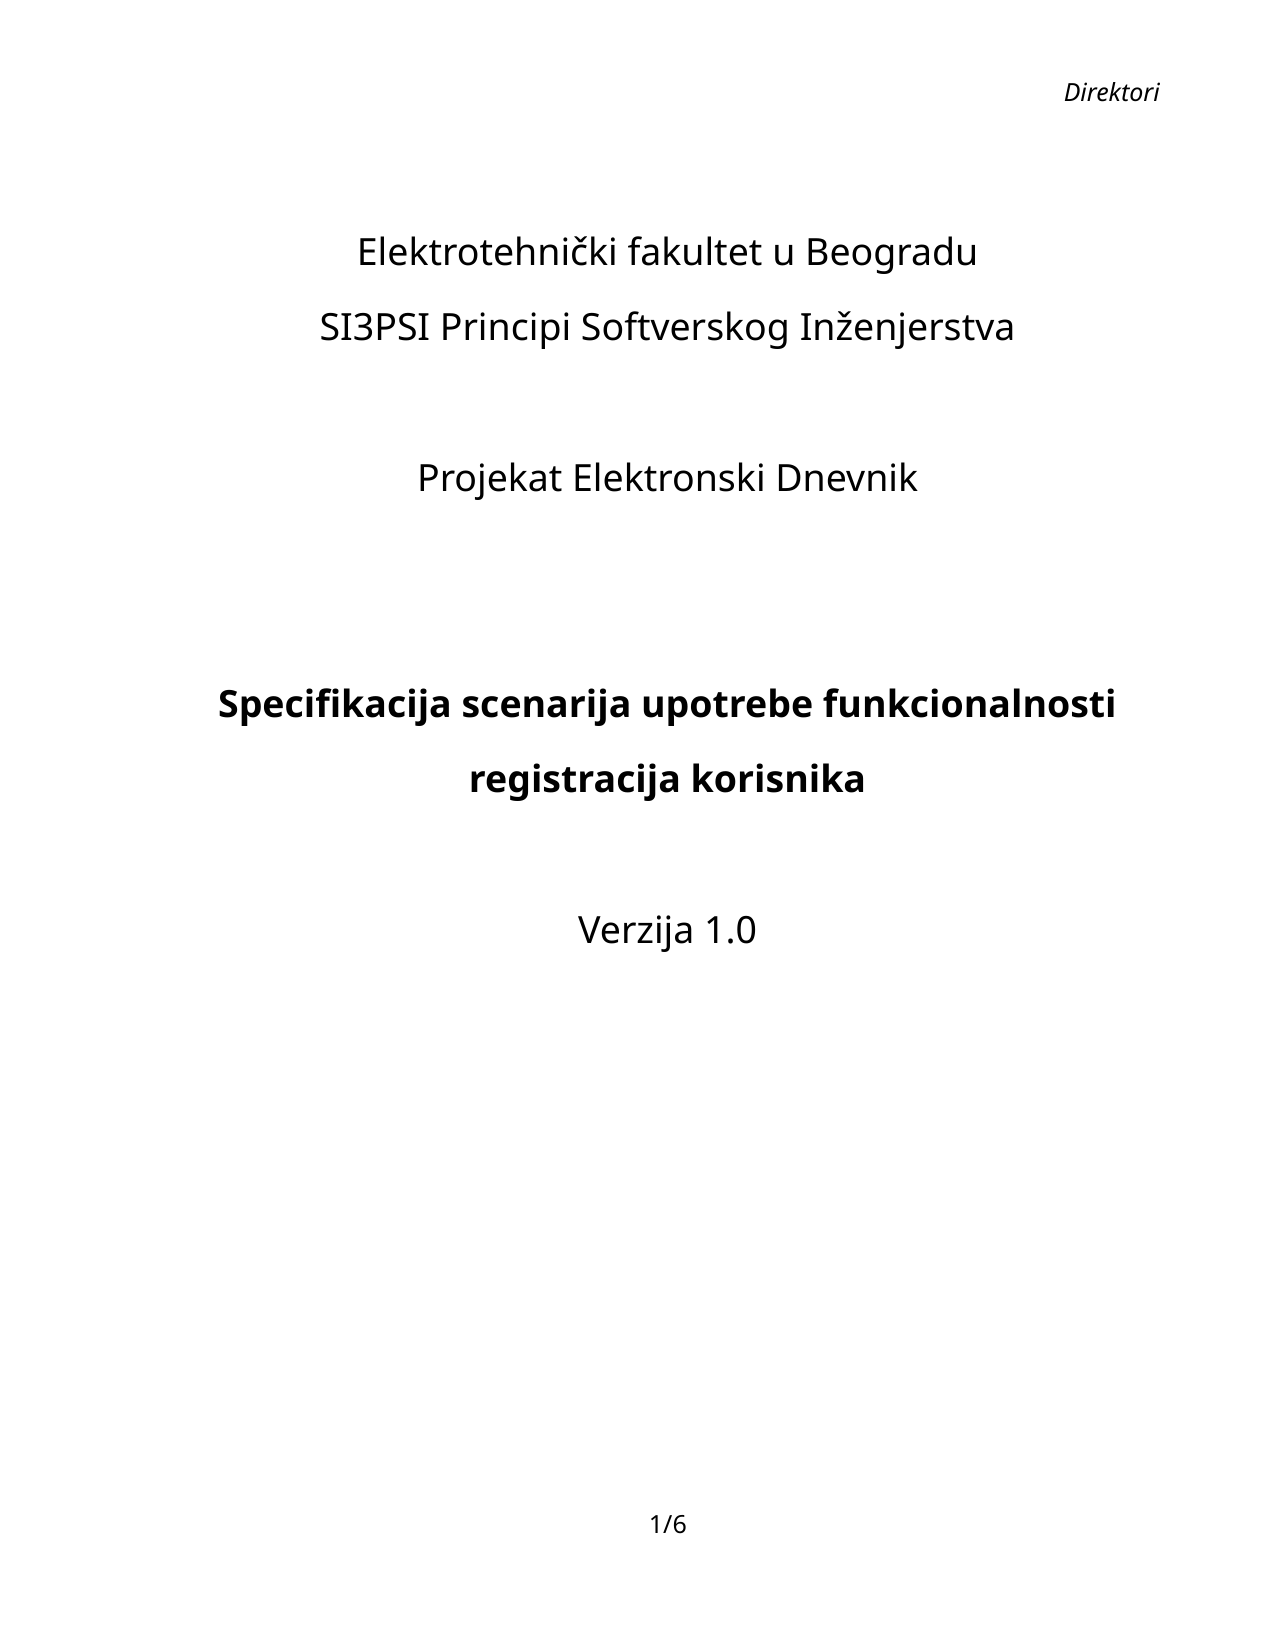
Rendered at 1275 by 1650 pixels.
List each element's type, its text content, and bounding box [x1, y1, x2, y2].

text Elektrotehnički fakultet u Beogradu [172, 225, 1162, 276]
text Specifikacija scenarija upotrebe funkcionalnosti [172, 677, 1162, 728]
text registracija korisnika [172, 752, 1162, 803]
text SI3PSI Principi Softverskog Inženjerstva [172, 301, 1162, 352]
text Verzija 1.0 [172, 903, 1162, 954]
text Projekat Elektronski Dnevnik [172, 451, 1162, 502]
